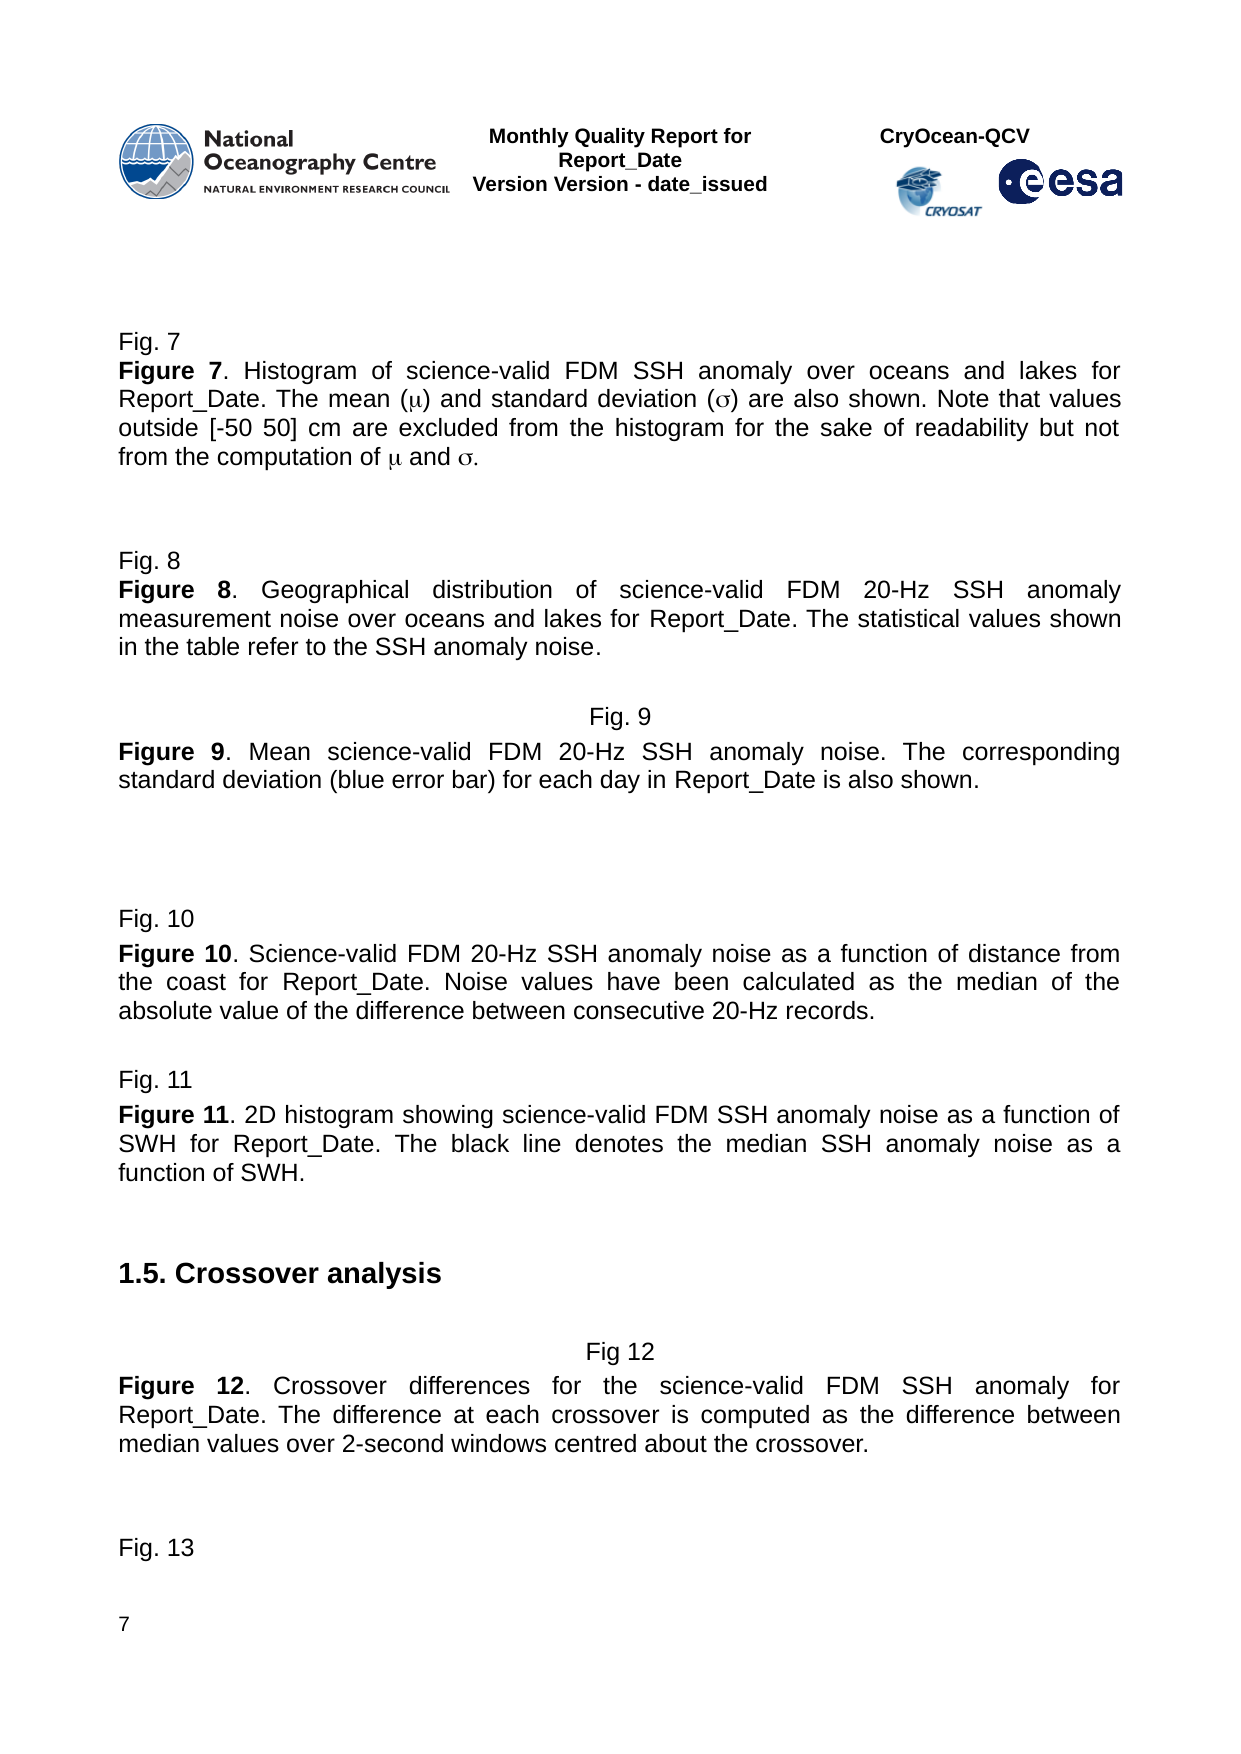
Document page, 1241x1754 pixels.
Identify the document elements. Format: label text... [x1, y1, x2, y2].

text Fig. 10 [118, 904, 1122, 933]
text Fig. 7 [118, 327, 1122, 356]
text Fig 12 [118, 1337, 1122, 1365]
text Figure 8. Geographical distribution of science-valid FDM 20-Hz SSH anomaly measurement noise over oceans and lakes for Report_Date. The statistical values shown in the table refer to the SSH anomaly noise. [118, 575, 1122, 661]
text Fig. 9 [118, 702, 1122, 731]
text Figure 9. Mean science-valid FDM 20-Hz SSH anomaly noise. The corresponding standard deviation (blue error bar) for each day in Report_Date is also shown. [118, 736, 1122, 794]
text Fig. 13 [118, 1533, 1122, 1562]
text Fig. 11 [118, 1066, 1122, 1094]
text Figure 7. Histogram of science-valid FDM SSH anomaly over oceans and lakes for Report_Date. The mean (μ) and standard deviation (σ) are also shown. Note that values outside [-50 50] cm are excluded from the histogram for the sake of readability but not from the computation of μ and σ. [118, 356, 1122, 471]
text 1.5. Crossover analysis [118, 1256, 1122, 1289]
text Figure 11. 2D histogram showing science-valid FDM SSH anomaly noise as a function of SWH for Report_Date. The black line denotes the median SSH anomaly noise as a function of SWH. [118, 1100, 1122, 1186]
text Figure 12. Crossover differences for the science-valid FDM SSH anomaly for Report_Date. The difference at each crossover is computed as the difference between median values over 2-second windows centred about the crossover. [118, 1371, 1122, 1457]
picture [876, 159, 1123, 224]
text Figure 10. Science-valid FDM 20-Hz SSH anomaly noise as a function of distance from the coast for Report_Date. Noise values have been calculated as the median of the absolute value of the difference between consecutive 20-Hz records. [118, 939, 1122, 1025]
text Fig. 8 [118, 546, 1122, 575]
